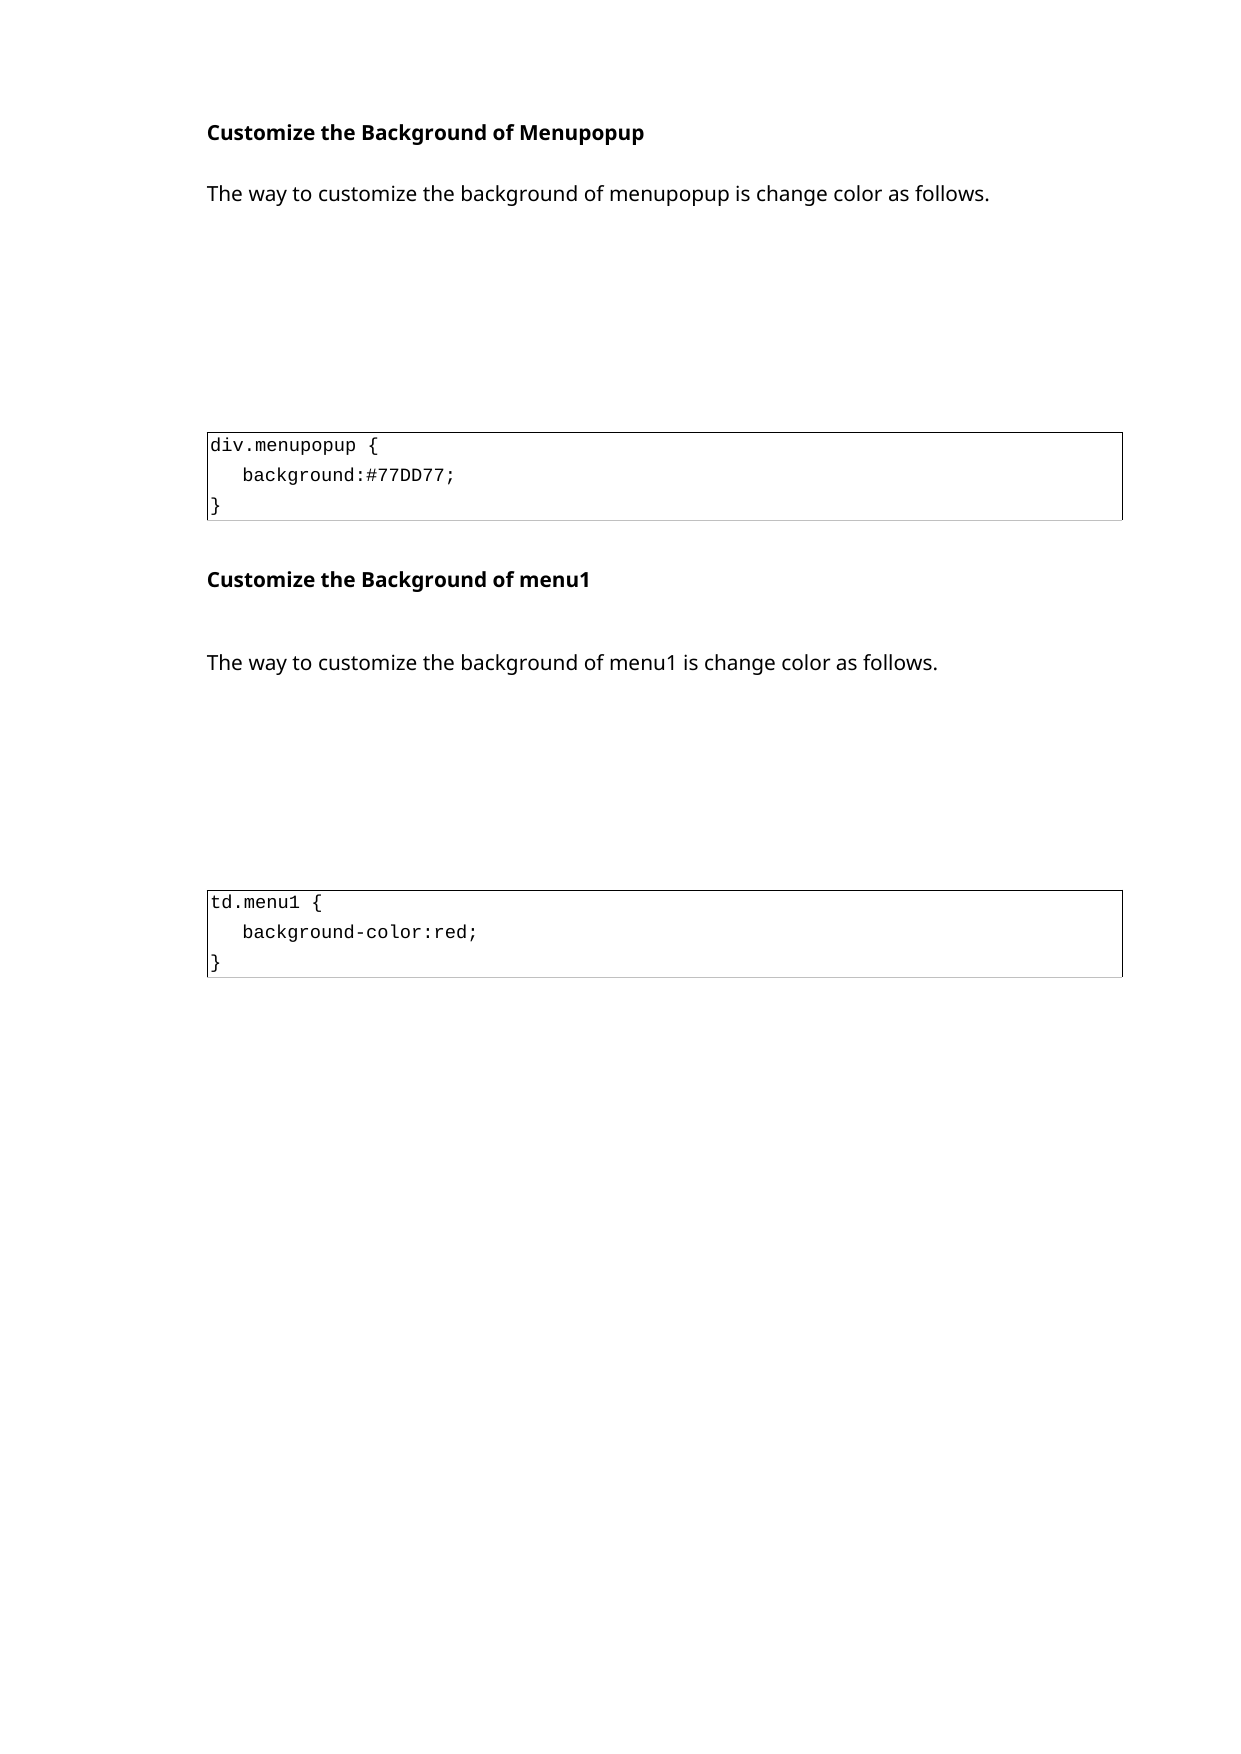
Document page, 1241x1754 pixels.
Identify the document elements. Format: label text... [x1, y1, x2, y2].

text } [208, 950, 1122, 977]
subtitle Customize the Background of Menupopup [207, 118, 1122, 147]
text div.menupopup { [208, 433, 1122, 457]
text td.menu1 { [208, 891, 1122, 914]
text background:#77DD77; [208, 462, 1122, 487]
text background-color:red; [208, 920, 1122, 944]
text } [208, 492, 1122, 520]
text The way to customize the background of menu1 is change color as follows. [207, 648, 1122, 705]
text The way to customize the background of menupopup is change color as follows. [207, 179, 1122, 208]
subtitle Customize the Background of menu1 [207, 565, 1122, 594]
